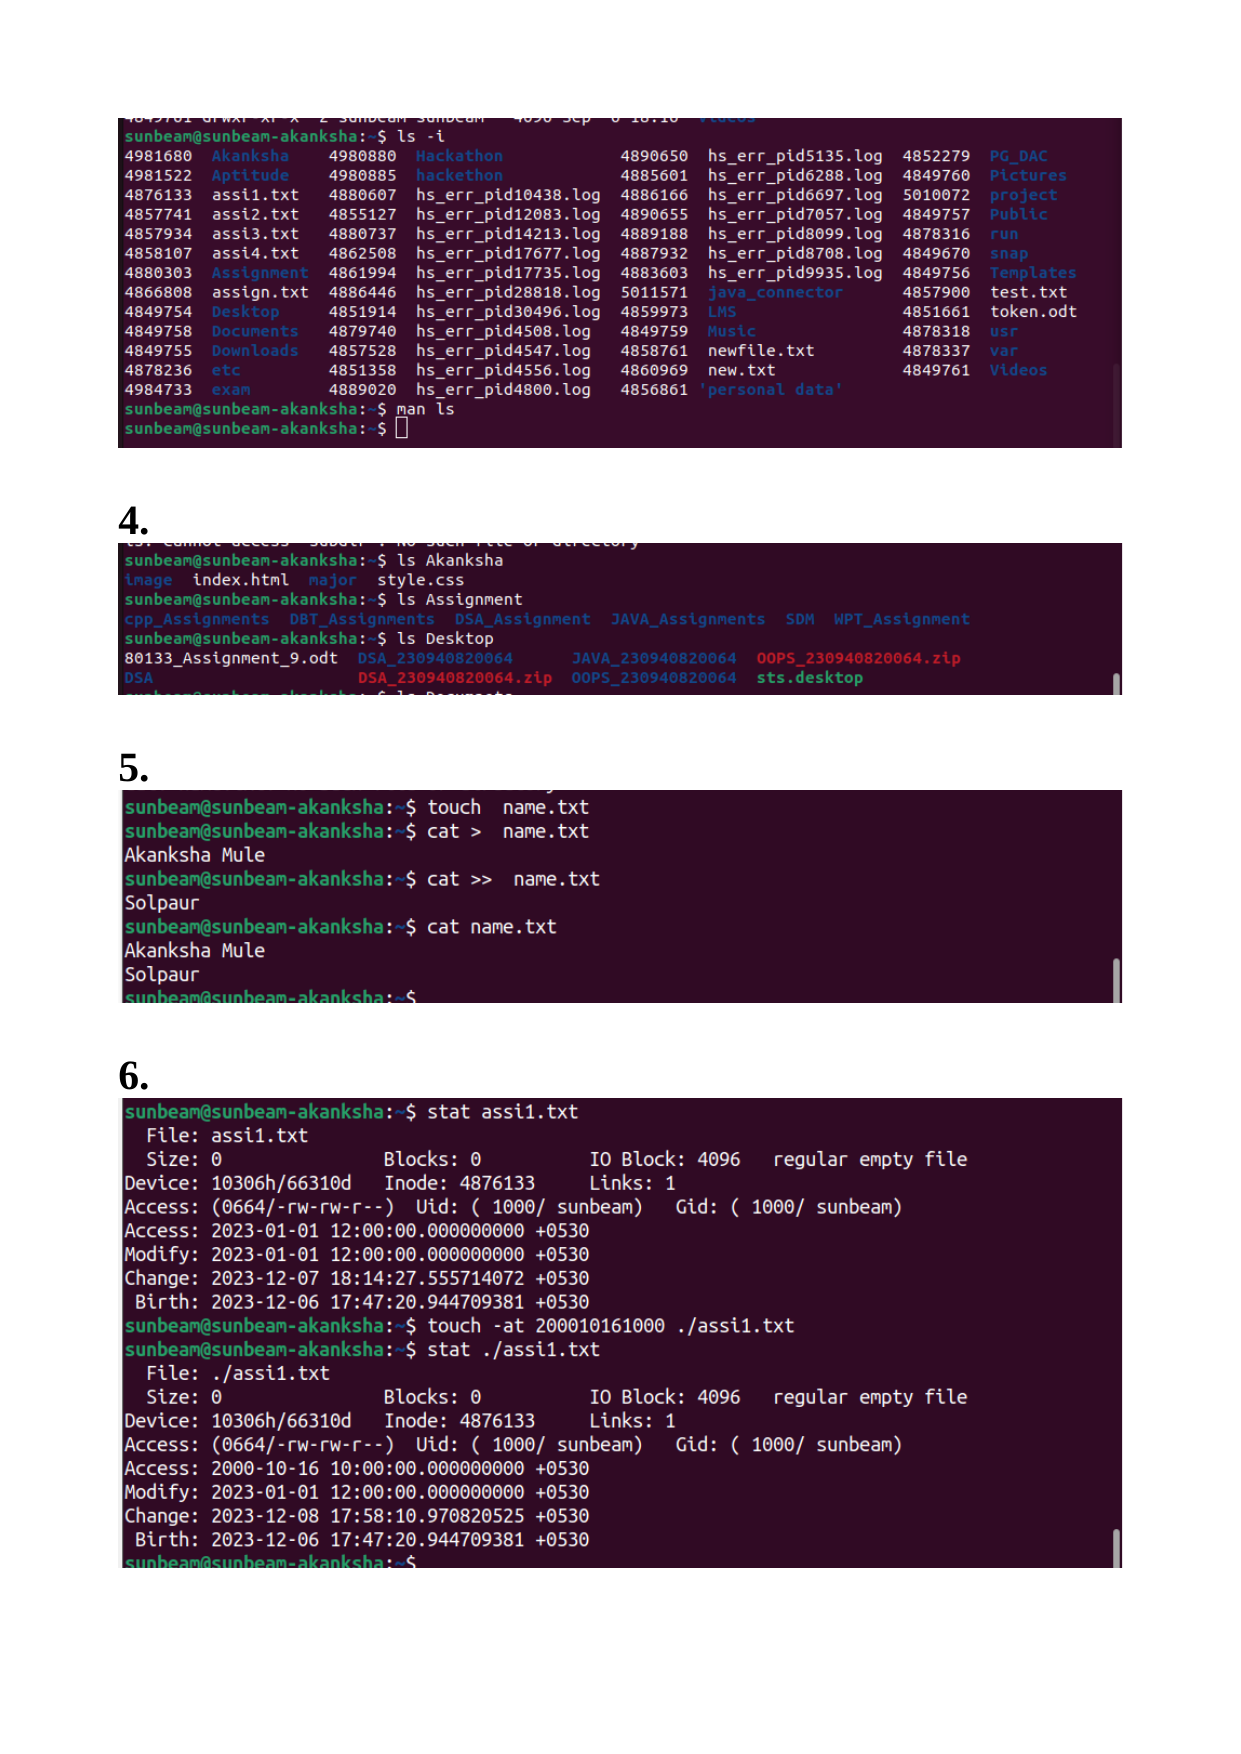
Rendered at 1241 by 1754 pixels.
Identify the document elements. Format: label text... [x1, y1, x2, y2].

text 4. [118, 495, 1122, 543]
picture [118, 1098, 1123, 1568]
picture [118, 790, 1123, 1003]
text 6. [118, 1051, 1122, 1098]
text 5. [118, 742, 1122, 790]
picture [118, 118, 1123, 448]
picture [118, 543, 1123, 695]
